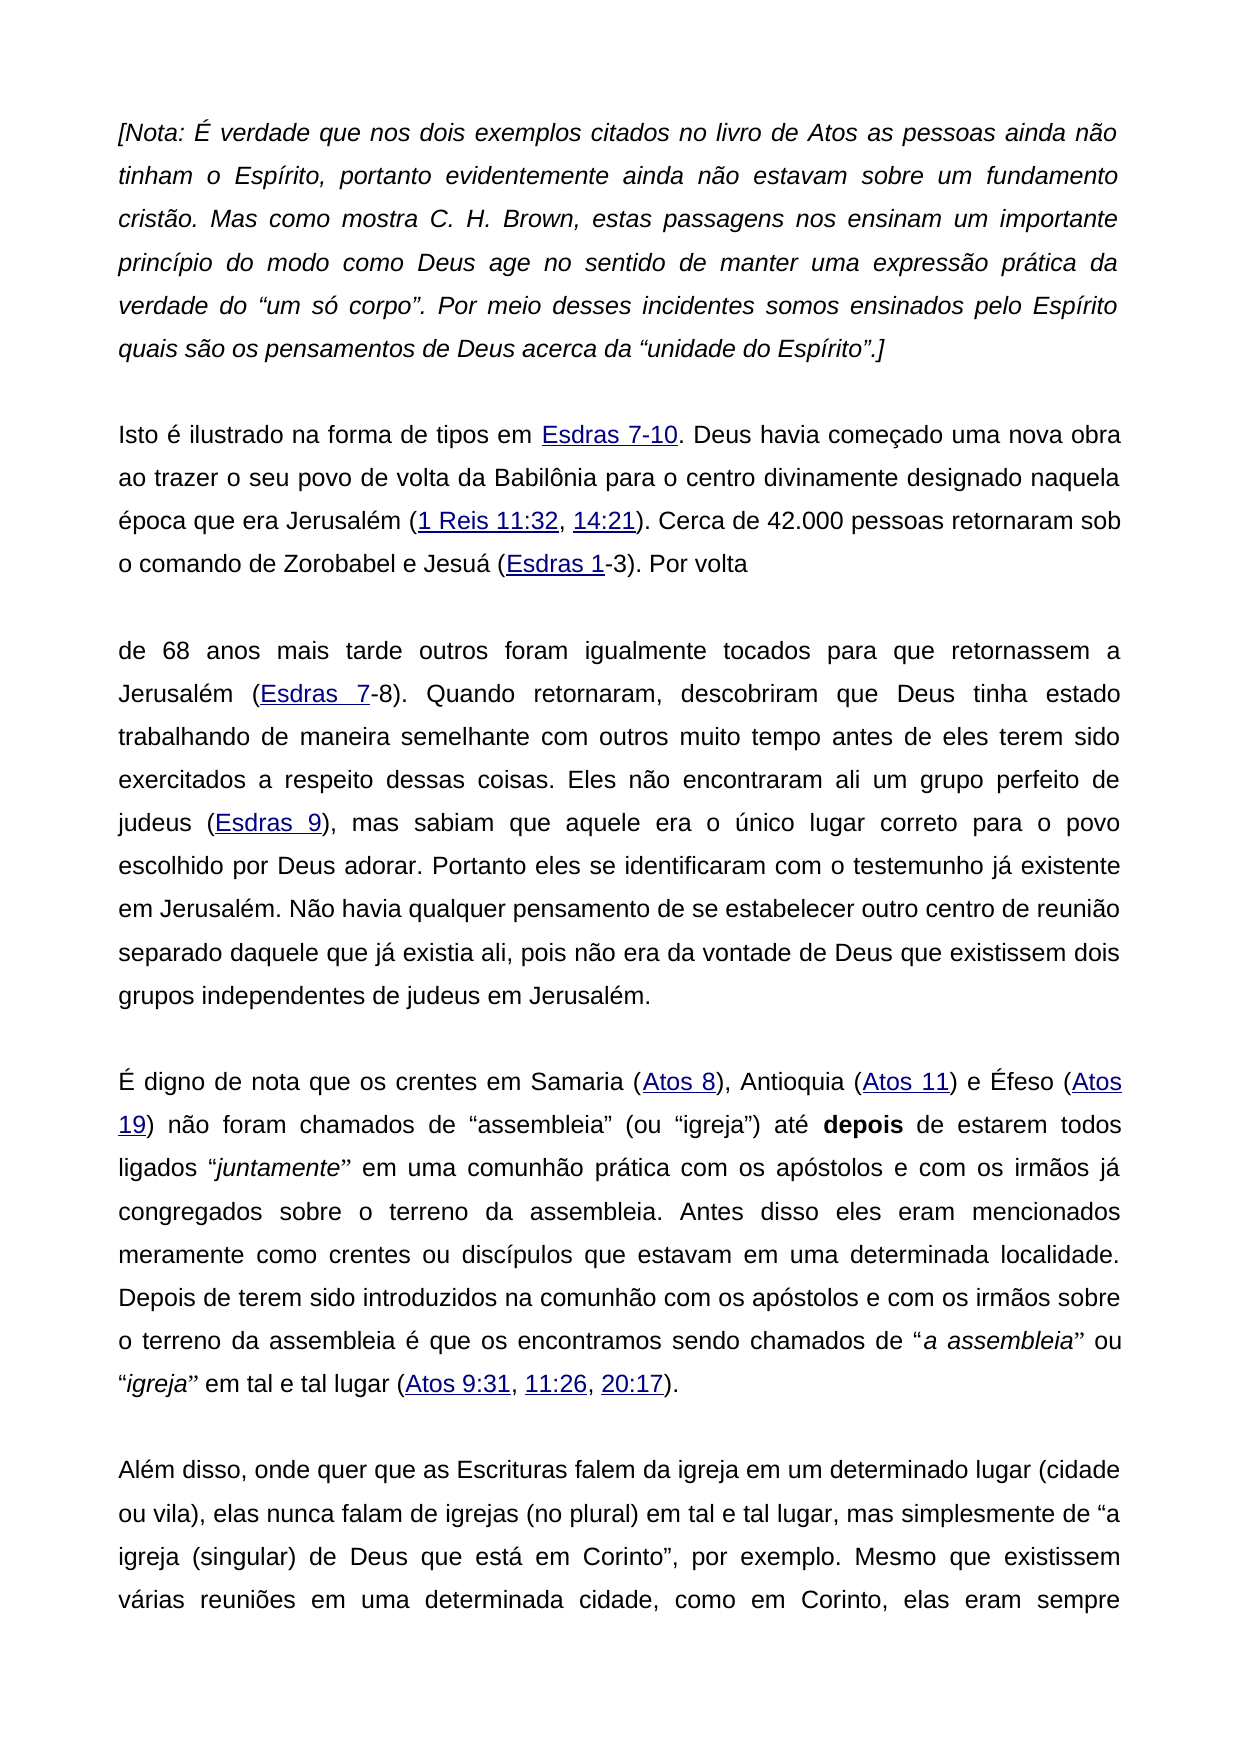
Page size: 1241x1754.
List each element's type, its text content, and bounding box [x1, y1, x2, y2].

text [Nota: É verdade que nos dois exemplos citados no livro de Atos as pessoas ainda não tinham o Espírito, portanto evidentemente ainda não estavam sobre um fundamento cristão. Mas como mostra C. H. Brown, estas passagens nos ensinam um importante princípio do modo como Deus age no sentido de manter uma expressão prática da verdade do “um só corpo”. Por meio desses incidentes somos ensinados pelo Espírito quais são os pensamentos de Deus acerca da “unidade do Espírito”.] [118, 118, 1122, 362]
text É digno de nota que os crentes em Samaria (Atos 8), Antioquia (Atos 11) e Éfeso (Atos 19) não foram chamados de “assembleia” (ou “igreja”) até depois de estarem todos ligados “juntamente” em uma comunhão prática com os apóstolos e com os irmãos já congregados sobre o terreno da assembleia. Antes disso eles eram mencionados meramente como crentes ou discípulos que estavam em uma determinada localidade. Depois de terem sido introduzidos na comunhão com os apóstolos e com os irmãos sobre o terreno da assembleia é que os encontramos sendo chamados de “a assembleia” ou “igreja” em tal e tal lugar (Atos 9:31, 11:26, 20:17). [118, 1067, 1122, 1398]
text Além disso, onde quer que as Escrituras falem da igreja em um determinado lugar (cidade ou vila), elas nunca falam de igrejas (no plural) em tal e tal lugar, mas simplesmente de “a igreja (singular) de Deus que está em Corinto”, por exemplo. Mesmo que existissem várias reuniões em uma determinada cidade, como em Corinto, elas eram sempre [118, 1455, 1122, 1613]
text de 68 anos mais tarde outros foram igualmente tocados para que retornassem a Jerusalém (Esdras 7-8). Quando retornaram, descobriram que Deus tinha estado trabalhando de maneira semelhante com outros muito tempo antes de eles terem sido exercitados a respeito dessas coisas. Eles não encontraram ali um grupo perfeito de judeus (Esdras 9), mas sabiam que aquele era o único lugar correto para o povo escolhido por Deus adorar. Portanto eles se identificaram com o testemunho já existente em Jerusalém. Não havia qualquer pensamento de se estabelecer outro centro de reunião separado daquele que já existia ali, pois não era da vontade de Deus que existissem dois grupos independentes de judeus em Jerusalém. [118, 636, 1122, 1009]
text Isto é ilustrado na forma de tipos em Esdras 7-10. Deus havia começado uma nova obra ao trazer o seu povo de volta da Babilônia para o centro divinamente designado naquela época que era Jerusalém (1 Reis 11:32, 14:21). Cerca de 42.000 pessoas retornaram sob o comando de Zorobabel e Jesuá (Esdras 1-3). Por volta [118, 420, 1122, 578]
